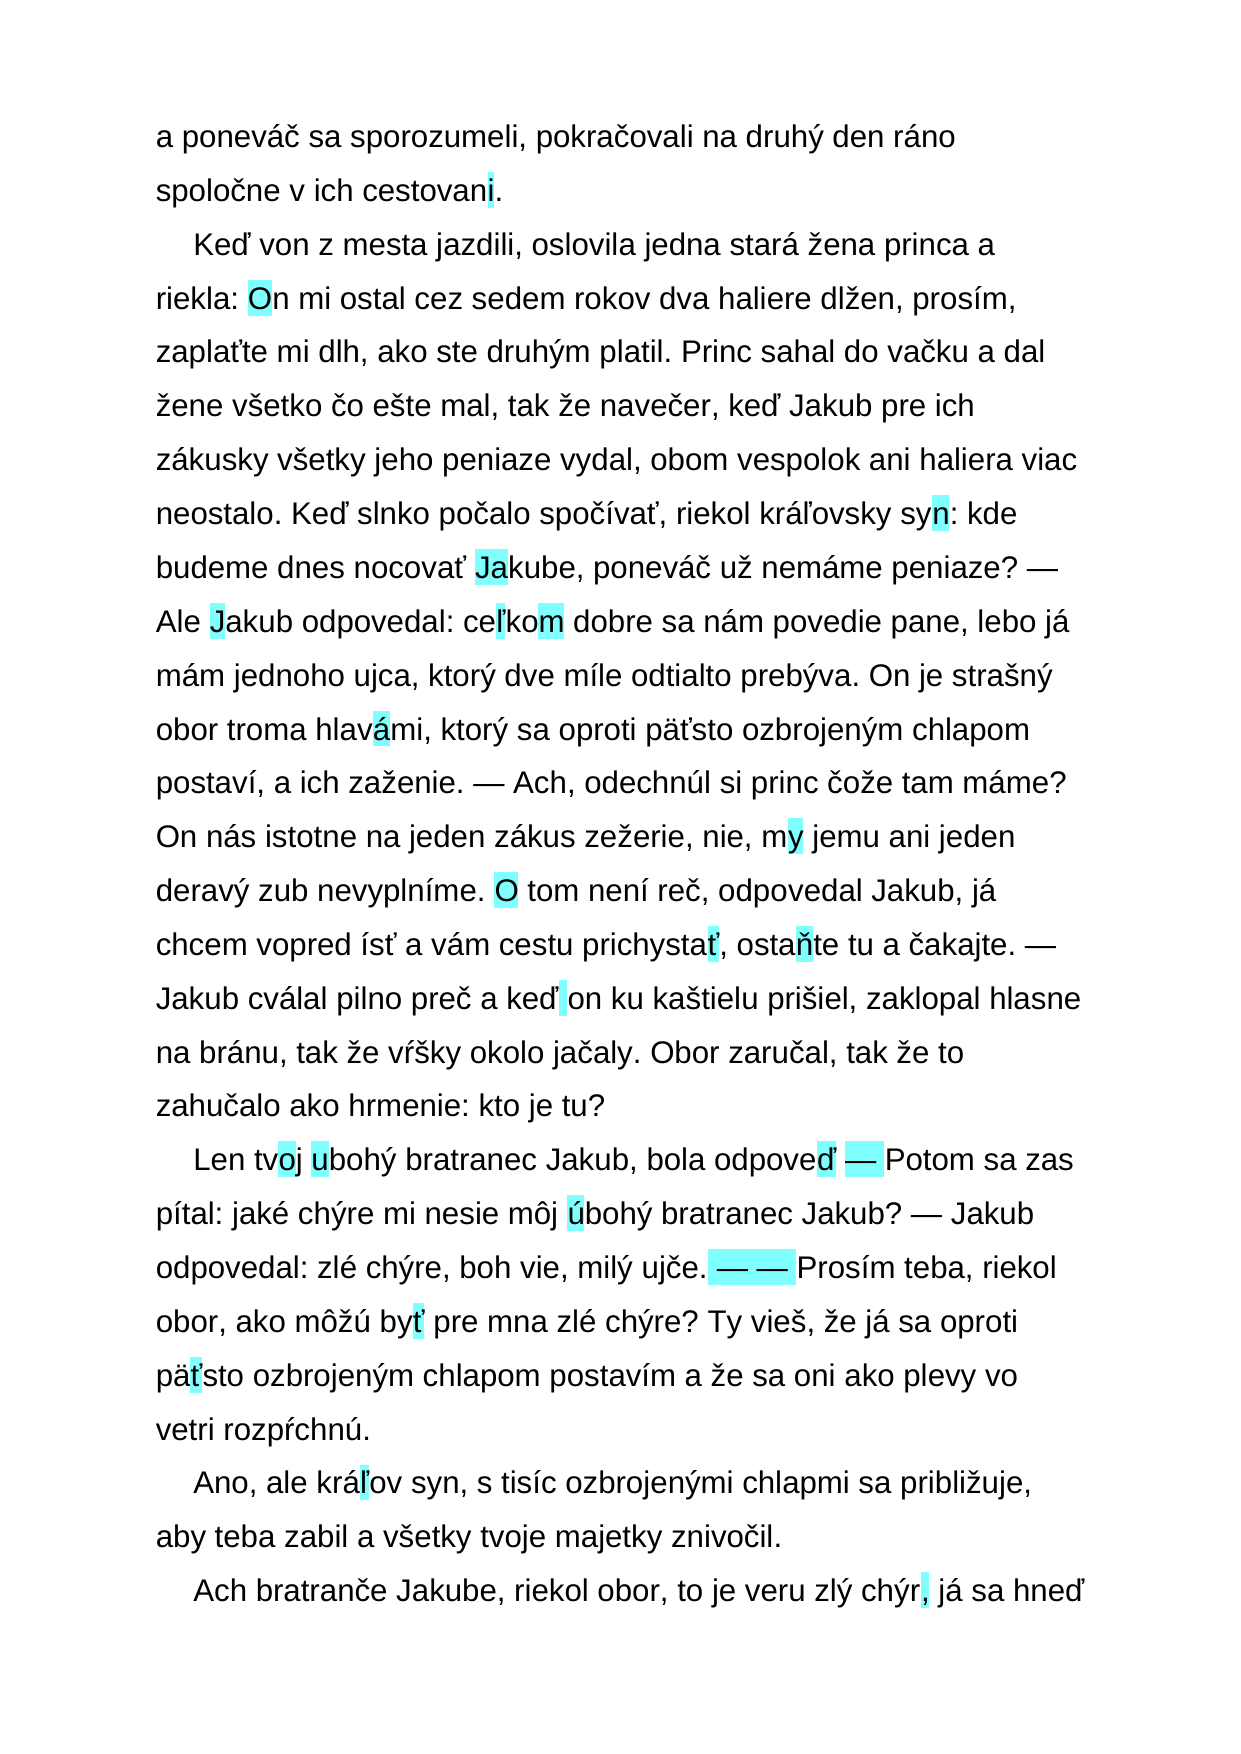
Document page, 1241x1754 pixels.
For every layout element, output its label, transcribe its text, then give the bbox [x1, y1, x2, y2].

text Ach bratranče Jakube, riekol obor, to je veru zlý chýr, já sa hneď [156, 1572, 1084, 1608]
text Ano, ale kráľov syn, s tisíc ozbrojenými chlapmi sa približuje, aby teba zabil a všetky tvoje majetky znivočil. [156, 1464, 1084, 1554]
text Len tvoj ubohý bratranec Jakub, bola odpoveď — Potom sa zas pítal: jaké chýre mi nesie môj úbohý bratranec Jakub? — Jakub odpovedal: zlé chýre, boh vie, milý ujče. — — Prosím teba, riekol obor, ako môžú byť pre mna zlé chýre? Ty vieš, že já sa oproti päťsto ozbrojeným chlapom postavím a že sa oni ako plevy vo vetri rozpŕchnú. [156, 1141, 1084, 1447]
text a poneváč sa sporozumeli, pokračovali na druhý den ráno spoločne v ich cestovani. [156, 118, 1084, 208]
text Keď von z mesta jazdili, oslovila jedna stará žena princa a riekla: On mi ostal cez sedem rokov dva haliere dlžen, prosím, zaplaťte mi dlh, ako ste druhým platil. Princ sahal do vačku a dal žene všetko čo ešte mal, tak že navečer, keď Jakub pre ich zákusky všetky jeho peniaze vydal, obom vespolok ani haliera viac neostalo. Keď slnko počalo spočívať, riekol kráľovsky syn: kde budeme dnes nocovať Jakube, poneváč už nemáme peniaze? — Ale Jakub odpovedal: ceľkom dobre sa nám povedie pane, lebo já mám jednoho ujca, ktorý dve míle odtialto prebýva. On je strašný obor troma hlavámi, ktorý sa oproti päťsto ozbrojeným chlapom postaví, a ich zaženie. — Ach, odechnúl si princ čože tam máme? On nás istotne na jeden zákus zežerie, nie, my jemu ani jeden deravý zub nevyplníme. O tom není reč, odpo­vedal Jakub, já chcem vopred ísť a vám cestu prichystať, ostaňte tu a čakajte. — Jakub cválal pilno preč a keď on ku kaštielu prišiel, zaklopal hlasne na bránu, tak že vŕšky okolo jačaly. Obor zaručal, tak že to zahučalo ako hrmenie: kto je tu? [156, 226, 1084, 1123]
